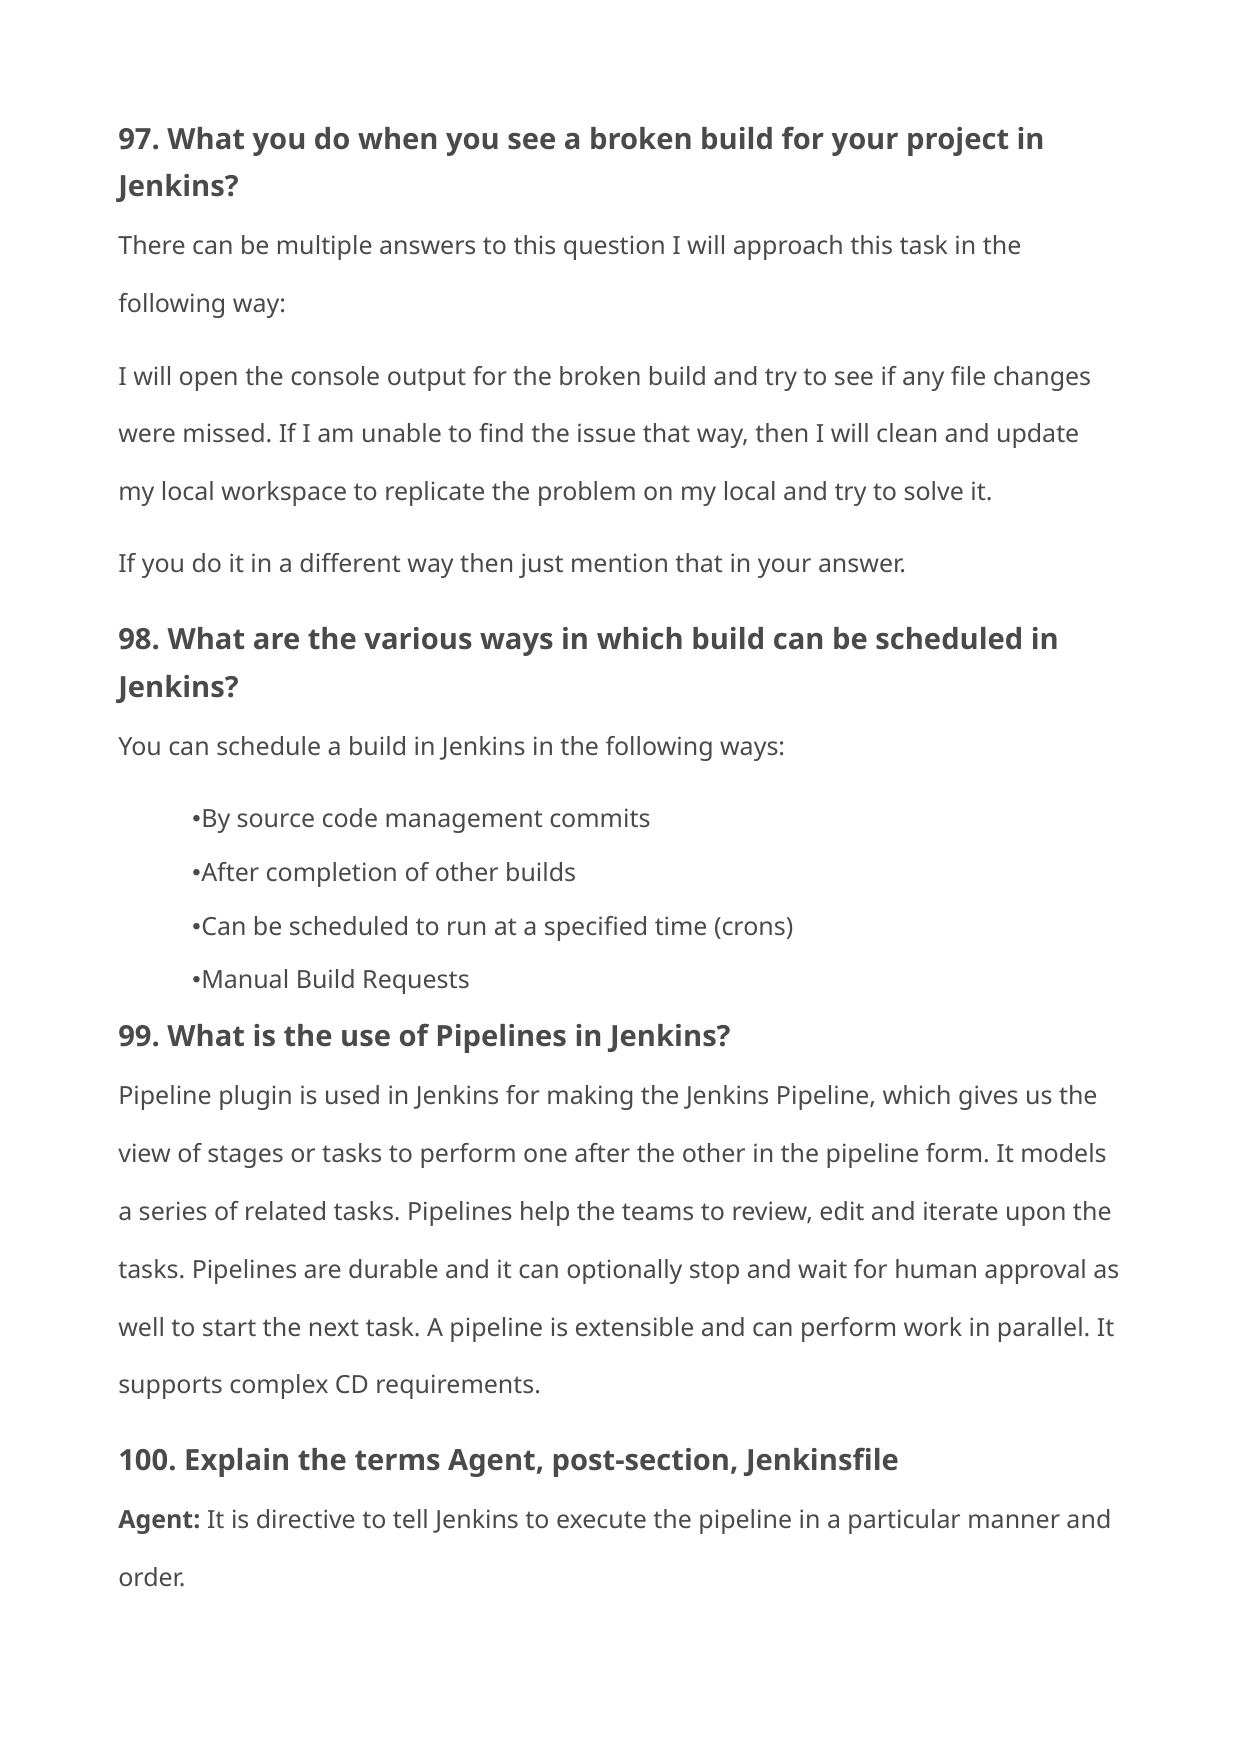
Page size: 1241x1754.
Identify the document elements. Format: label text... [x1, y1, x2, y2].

list Can be scheduled to run at a specified time (crons) [118, 908, 1122, 942]
text You can schedule a build in Jenkins in the following ways: [118, 728, 1122, 762]
list Manual Build Requests [118, 962, 1122, 996]
list By source code management commits [118, 801, 1122, 835]
list After completion of other builds [118, 854, 1122, 888]
subtitle 99. What is the use of Pipelines in Jenkins? [118, 1016, 1122, 1055]
text There can be multiple answers to this question I will approach this task in the following way: [118, 228, 1122, 320]
text Agent: It is directive to tell Jenkins to execute the pipeline in a particular manner and order. [118, 1502, 1122, 1593]
subtitle 98. What are the various ways in which build can be scheduled in Jenkins? [118, 618, 1122, 706]
text Pipeline plugin is used in Jenkins for making the Jenkins Pipeline, which gives us the view of stages or tasks to perform one after the other in the pipeline form. It models a series of related tasks. Pipelines help the teams to review, edit and iterate upon the tasks. Pipelines are durable and it can optionally stop and wait for human approval as well to start the next task. A pipeline is extensible and can perform work in parallel. It supports complex CD requirements. [118, 1078, 1122, 1401]
subtitle 100. Explain the terms Agent, post-section, Jenkinsfile [118, 1439, 1122, 1479]
text I will open the console output for the broken build and try to see if any file changes were missed. If I am unable to find the issue that way, then I will clean and update my local workspace to replicate the problem on my local and try to solve it. [118, 358, 1122, 508]
text If you do it in a different way then just mention that in your answer. [118, 546, 1122, 580]
subtitle 97. What you do when you see a broken build for your project in Jenkins? [118, 118, 1122, 205]
